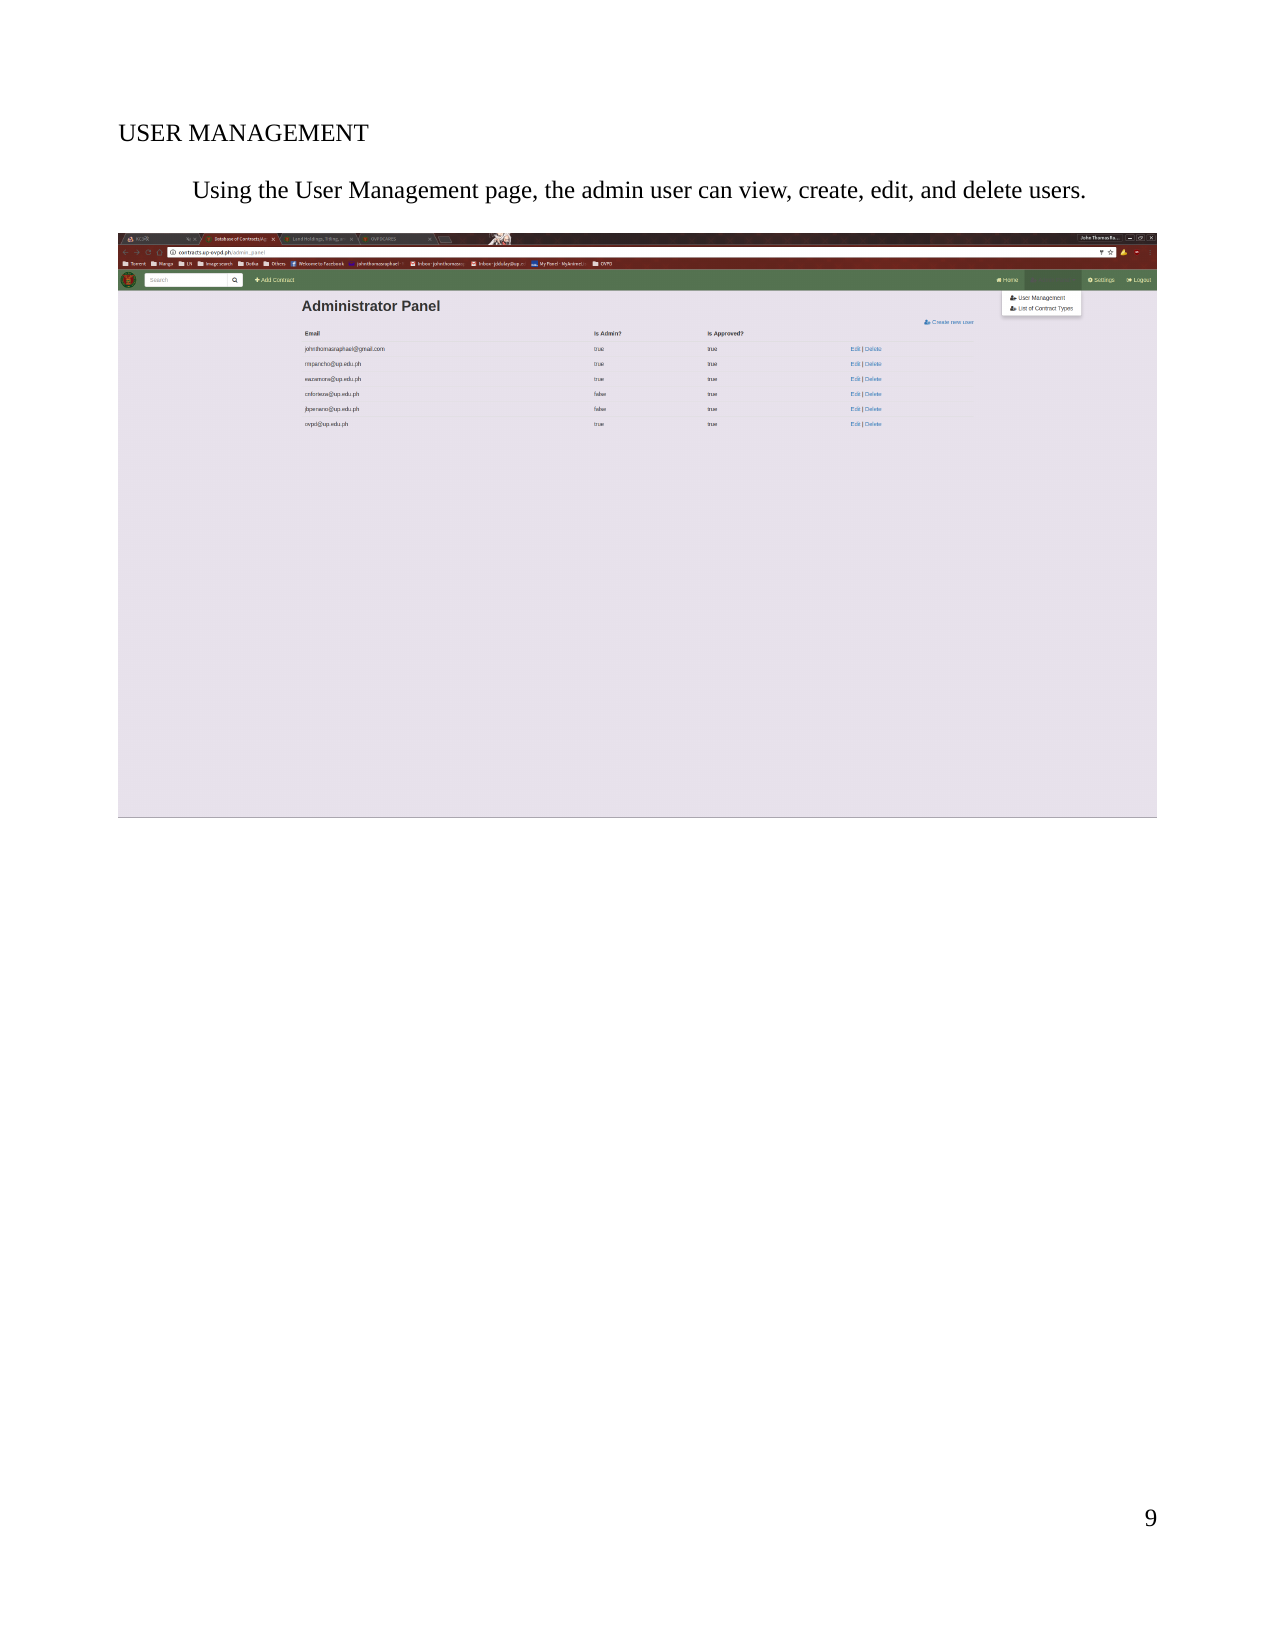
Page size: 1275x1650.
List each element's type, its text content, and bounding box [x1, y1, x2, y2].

text Using the User Management page, the admin user can view, create, edit, and delete users. [118, 176, 1157, 204]
picture [118, 233, 1157, 818]
text USER MANAGEMENT [118, 118, 1157, 147]
